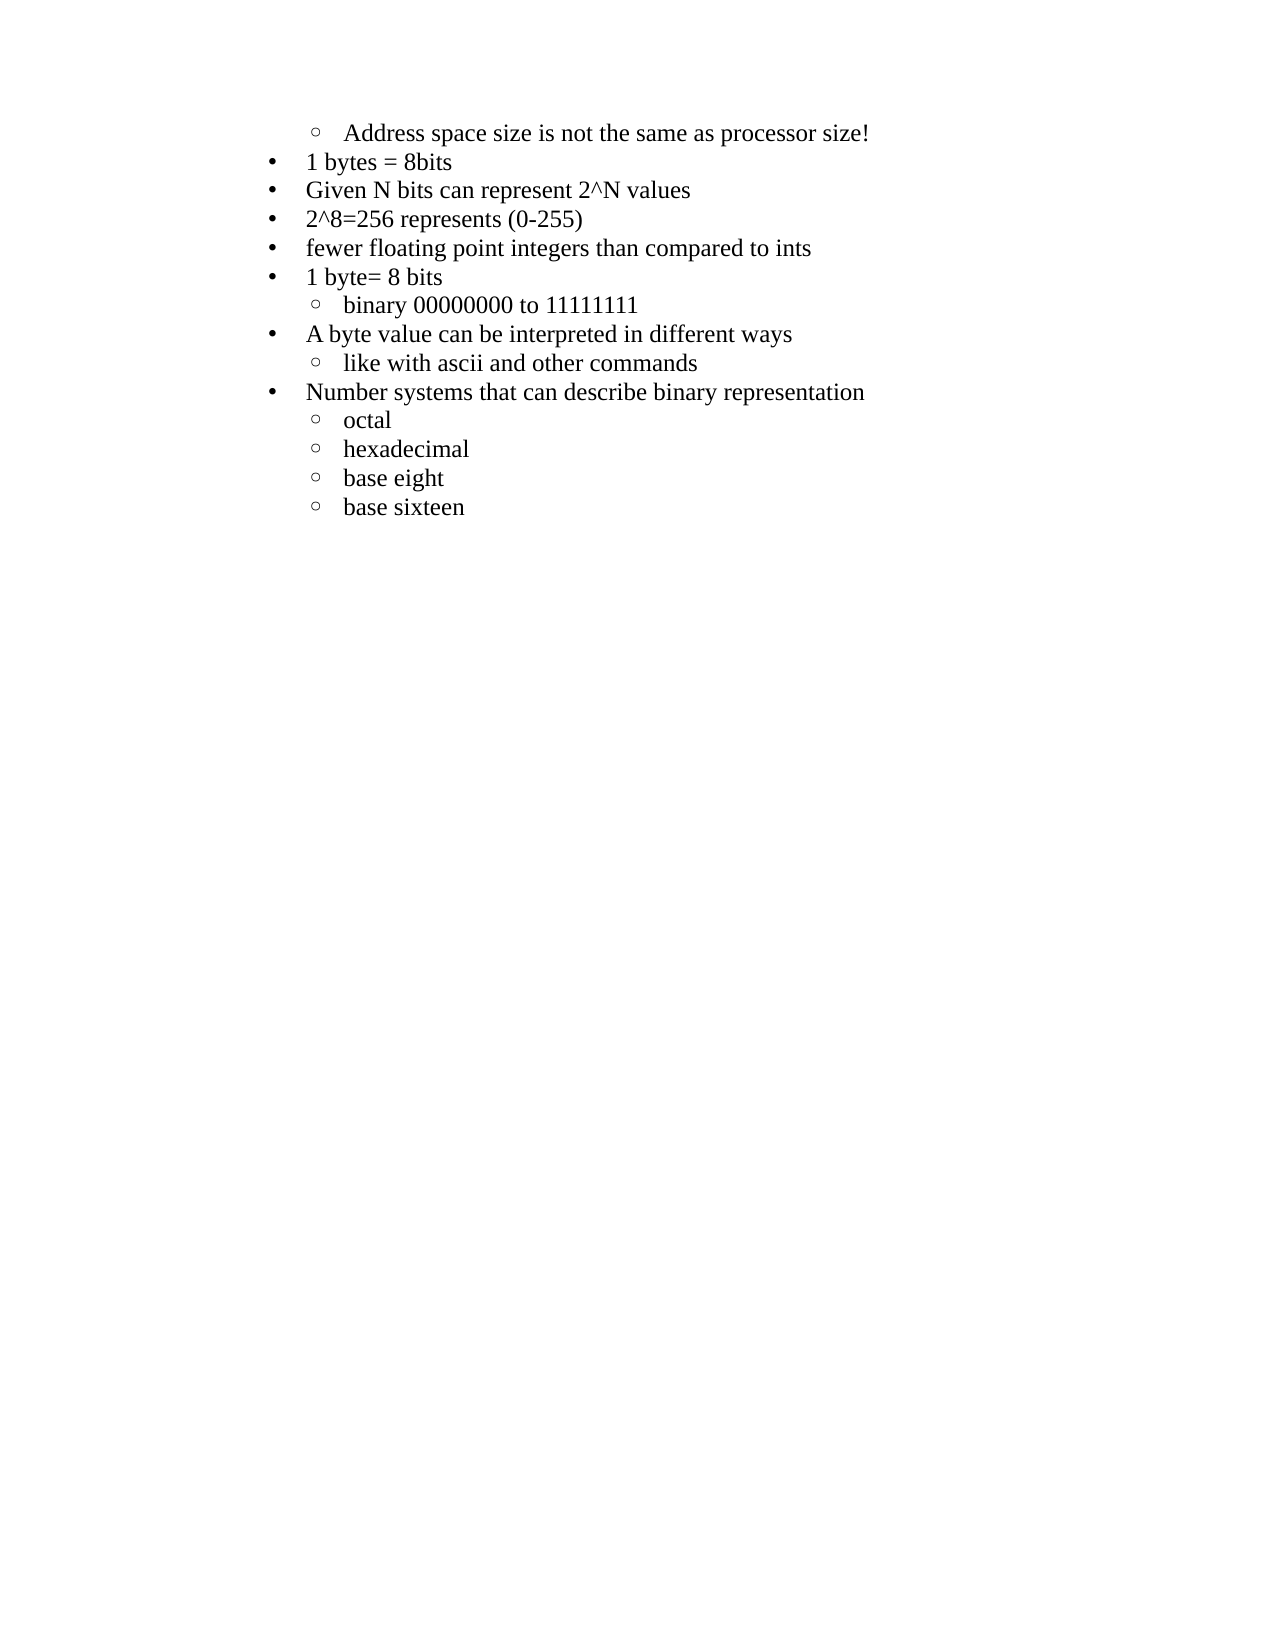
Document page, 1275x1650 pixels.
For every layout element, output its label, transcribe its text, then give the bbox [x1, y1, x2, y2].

list 1 byte= 8 bits [268, 262, 1157, 291]
list Number systems that can describe binary representation [268, 377, 1157, 406]
list like with ascii and other commands [306, 348, 1157, 377]
list hexadecimal [306, 434, 1157, 463]
list Given N bits can represent 2^N values [268, 176, 1157, 204]
list Address space size is not the same as processor size! [306, 118, 1157, 147]
list fewer floating point integers than compared to ints [268, 233, 1157, 262]
list base eight [306, 463, 1157, 492]
list binary 00000000 to 11111111 [306, 291, 1157, 319]
list A byte value can be interpreted in different ways [268, 319, 1157, 348]
list 2^8=256 represents (0-255) [268, 204, 1157, 233]
list octal [306, 406, 1157, 434]
list base sixteen [306, 492, 1157, 521]
list 1 bytes = 8bits [268, 147, 1157, 176]
